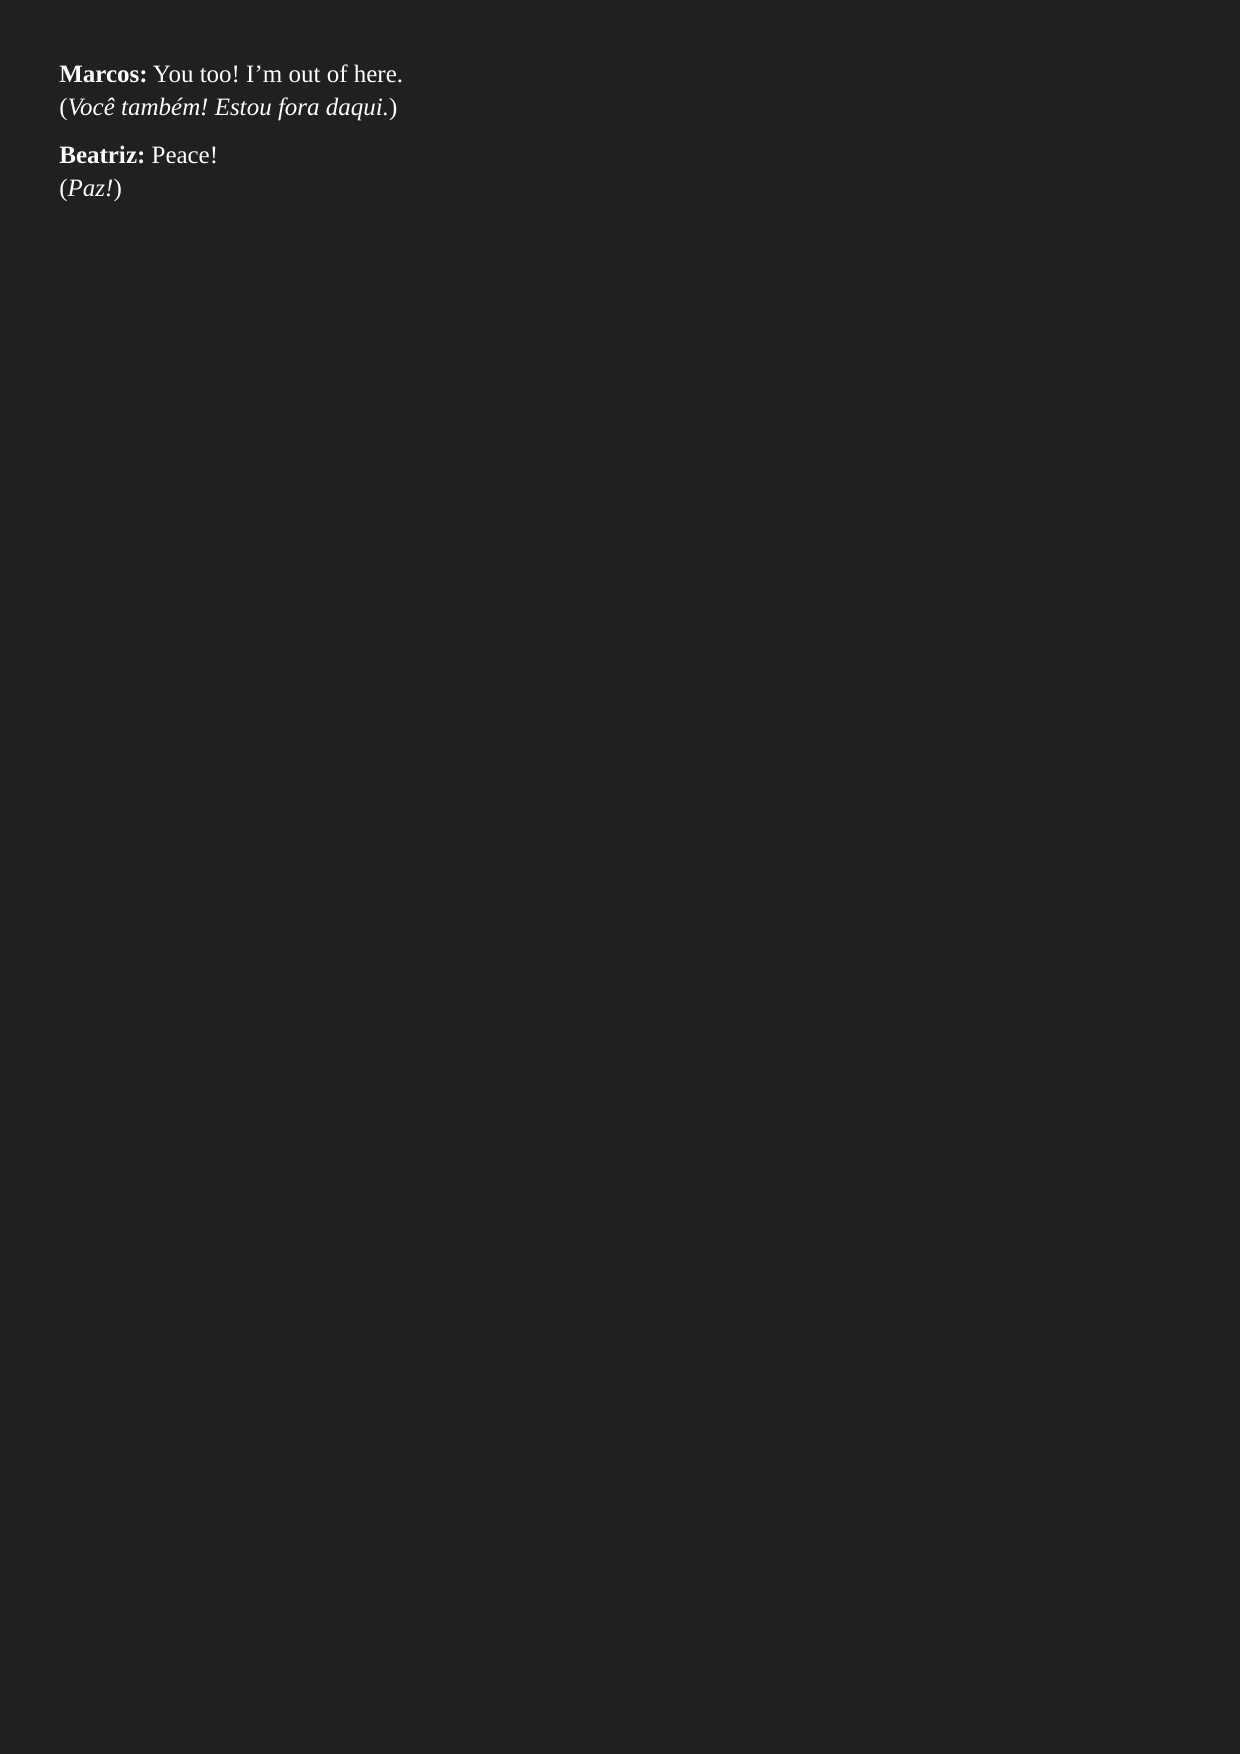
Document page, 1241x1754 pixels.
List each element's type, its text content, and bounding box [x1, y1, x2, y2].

text Marcos: You too! I’m out of here. (Você também! Estou fora daqui.) [59, 59, 1181, 121]
text Beatriz: Peace! (Paz!) [59, 140, 1181, 201]
